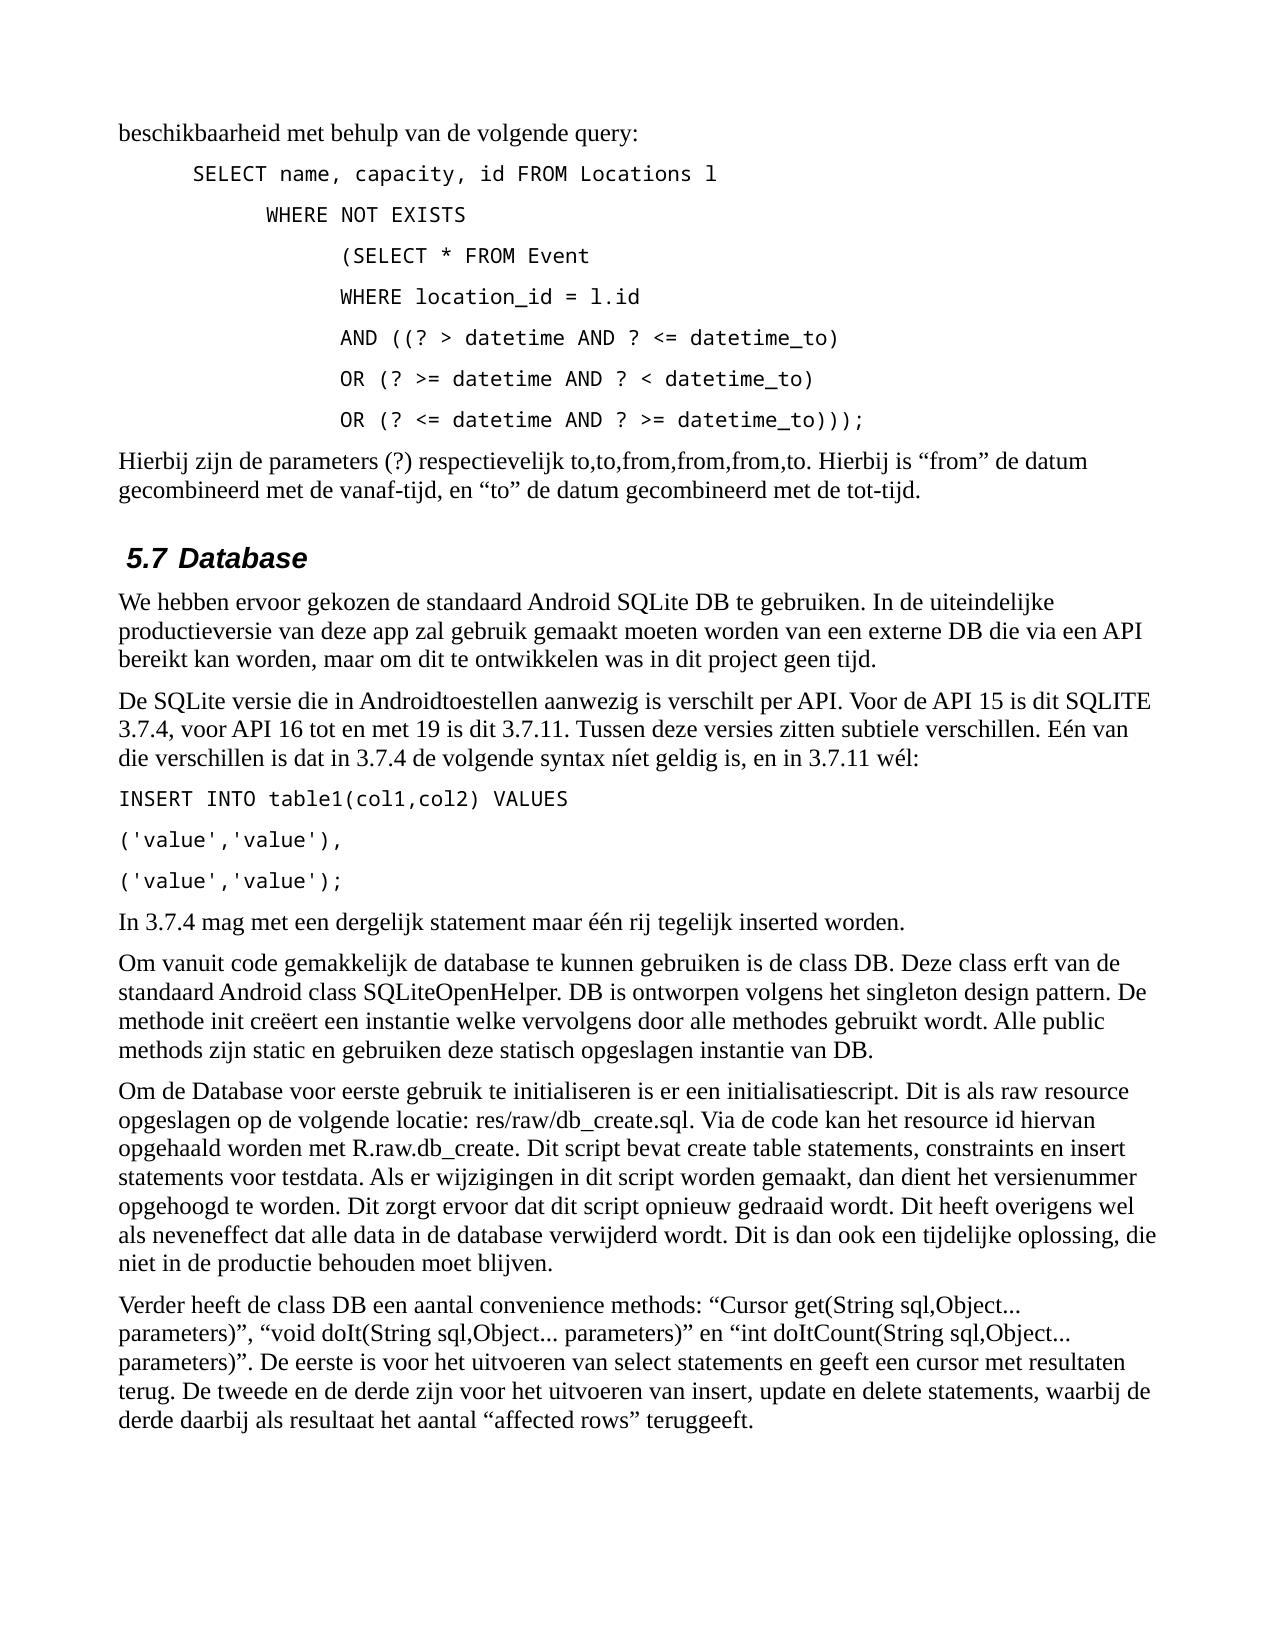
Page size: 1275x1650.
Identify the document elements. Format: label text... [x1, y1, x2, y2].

text ('value','value'), [118, 825, 1157, 854]
text OR (? >= datetime AND ? < datetime_to) [118, 364, 1157, 392]
text SELECT name, capacity, id FROM Locations l [118, 159, 1157, 188]
text In 3.7.4 mag met een dergelijk statement maar één rij tegelijk inserted worden. [118, 907, 1157, 936]
text Om vanuit code gemakkelijk de database te kunnen gebruiken is de class DB. Deze class erft van de standaard Android class SQLiteOpenHelper. DB is ontworpen volgens het singleton design pattern. De methode init creëert een instantie welke vervolgens door alle methodes gebruikt wordt. Alle public methods zijn static en gebruiken deze statisch opgeslagen instantie van DB. [118, 948, 1157, 1063]
text (SELECT * FROM Event [118, 241, 1157, 270]
text ('value','value'); [118, 866, 1157, 895]
text beschikbaarheid met behulp van de volgende query: [118, 118, 1157, 147]
text Hierbij zijn de parameters (?) respectievelijk to,to,from,from,from,to. Hierbij is “from” de datum gecombineerd met de vanaf-tijd, en “to” de datum gecombineerd met de tot-tijd. [118, 446, 1157, 503]
text OR (? <= datetime AND ? >= datetime_to))); [118, 405, 1157, 433]
text AND ((? > datetime AND ? <= datetime_to) [118, 323, 1157, 352]
text Verder heeft de class DB een aantal convenience methods: “Cursor get(String sql,Object... parameters)”, “void doIt(String sql,Object... parameters)” en “int doItCount(String sql,Object... parameters)”. De eerste is voor het uitvoeren van select statements en geeft een cursor met resultaten terug. De tweede en de derde zijn voor het uitvoeren van insert, update en delete statements, waarbij de derde daarbij als resultaat het aantal “affected rows” teruggeeft. [118, 1290, 1157, 1433]
text We hebben ervoor gekozen de standaard Android SQLite DB te gebruiken. In de uiteindelijke productieversie van deze app zal gebruik gemaakt moeten worden van een externe DB die via een API bereikt kan worden, maar om dit te ontwikkelen was in dit project geen tijd. [118, 587, 1157, 673]
text WHERE location_id = l.id [118, 282, 1157, 311]
text WHERE NOT EXISTS [118, 200, 1157, 229]
text INSERT INTO table1(col1,col2) VALUES [118, 784, 1157, 813]
subtitle Database [118, 541, 1157, 574]
text De SQLite versie die in Androidtoestellen aanwezig is verschilt per API. Voor de API 15 is dit SQLITE 3.7.4, voor API 16 tot en met 19 is dit 3.7.11. Tussen deze versies zitten subtiele verschillen. Eén van die verschillen is dat in 3.7.4 de volgende syntax níet geldig is, en in 3.7.11 wél: [118, 686, 1157, 772]
text Om de Database voor eerste gebruik te initialiseren is er een initialisatiescript. Dit is als raw resource opgeslagen op de volgende locatie: res/raw/db_create.sql. Via de code kan het resource id hiervan opgehaald worden met R.raw.db_create. Dit script bevat create table statements, constraints en insert statements voor testdata. Als er wijzigingen in dit script worden gemaakt, dan dient het versienummer opgehoogd te worden. Dit zorgt ervoor dat dit script opnieuw gedraaid wordt. Dit heeft overigens wel als neveneffect dat alle data in de database verwijderd wordt. Dit is dan ook een tijdelijke oplossing, die niet in de productie behouden moet blijven. [118, 1076, 1157, 1277]
